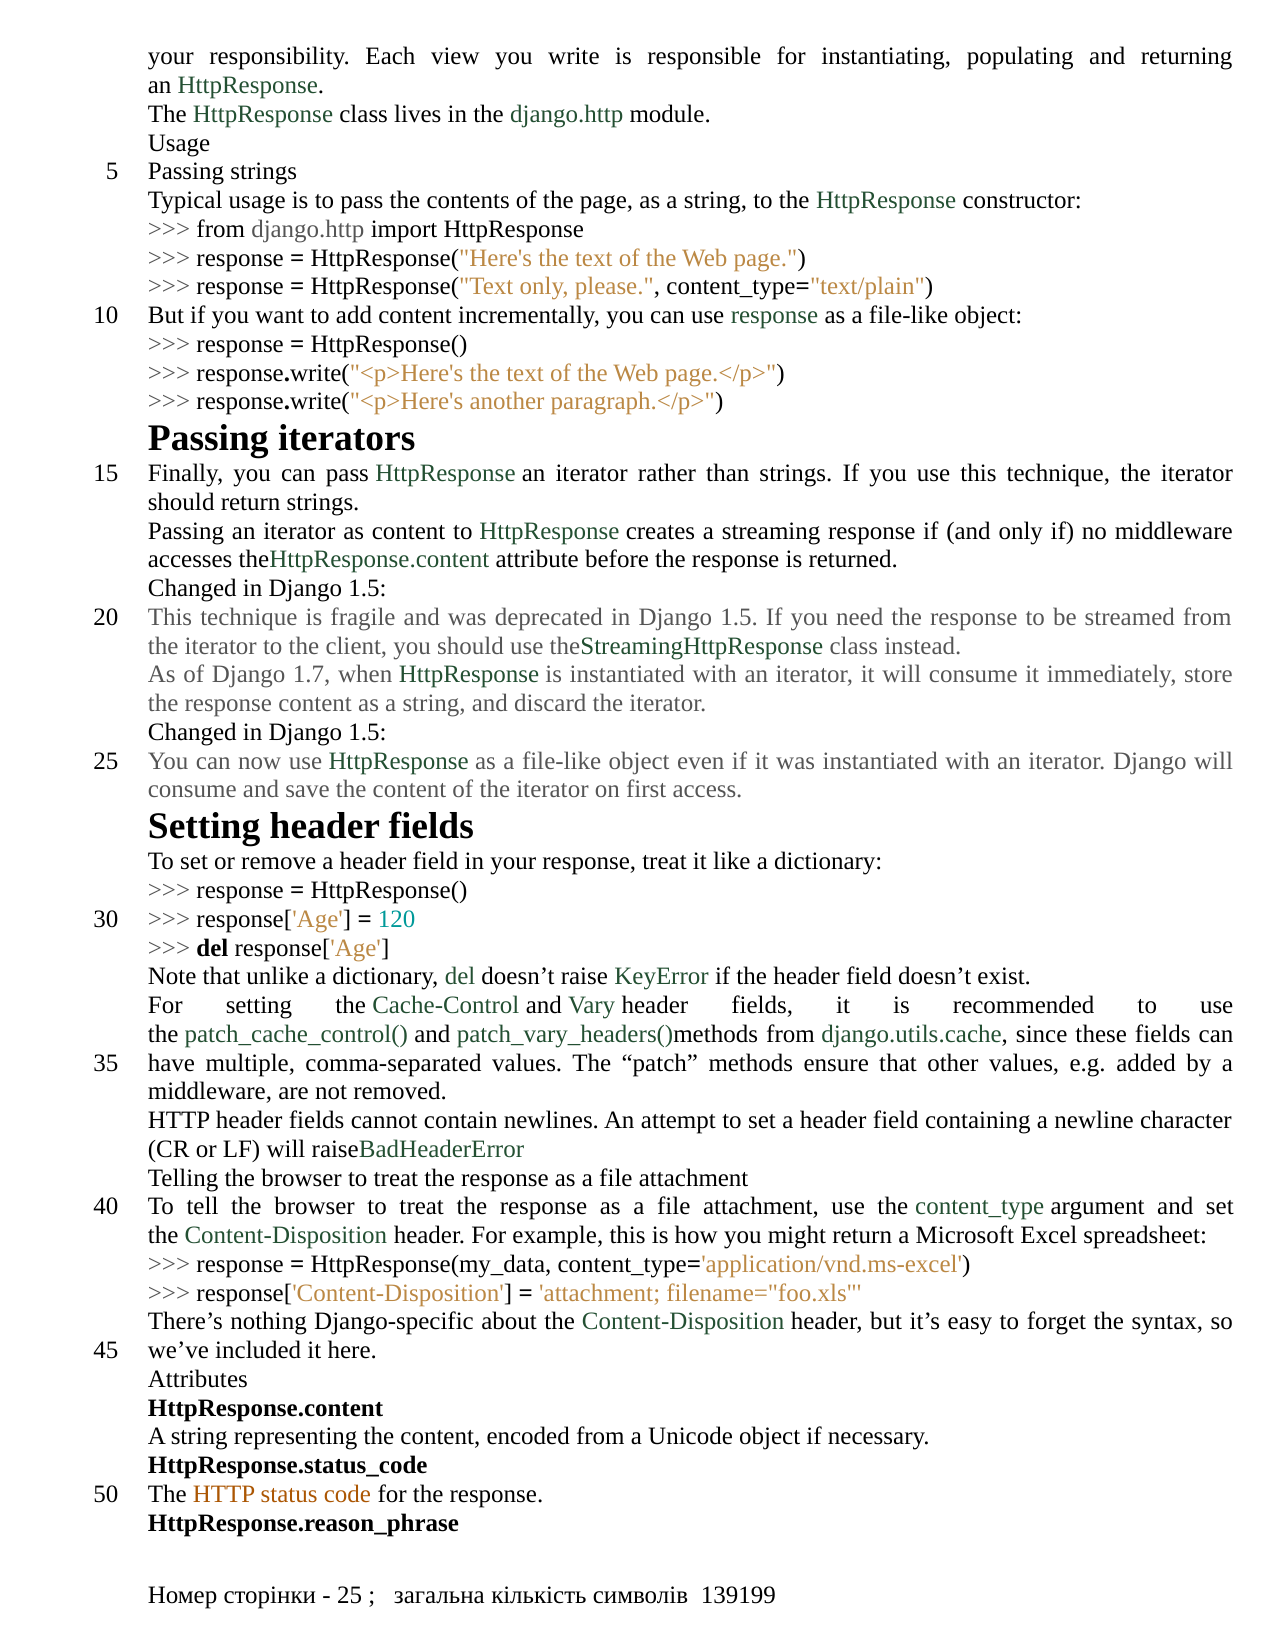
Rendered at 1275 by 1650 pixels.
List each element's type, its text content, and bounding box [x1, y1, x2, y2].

text >>> response = HttpResponse("Here's the text of the Web page.") [148, 243, 1234, 271]
text Typical usage is to pass the contents of the page, as a string, to the HttpResponse constructor: [148, 185, 1234, 214]
text The HTTP status code for the response. [148, 1479, 1234, 1508]
text This technique is fragile and was deprecated in Django 1.5. If you need the response to be streamed from the iterator to the client, you should use theStreamingHttpResponse class instead. [148, 602, 1234, 659]
text Passing an iterator as content to HttpResponse creates a streaming response if (and only if) no middleware accesses theHttpResponse.content attribute before the response is returned. [148, 516, 1234, 573]
text >>> response['Age'] = 120 [148, 904, 1234, 933]
text your responsibility. Each view you write is responsible for instantiating, populating and returning an HttpResponse. [148, 41, 1234, 99]
text HttpResponse.reason_phrase [148, 1508, 1234, 1536]
text But if you want to add content incrementally, you can use response as a file-like object: [148, 300, 1234, 329]
text A string representing the content, encoded from a Unicode object if necessary. [148, 1421, 1234, 1450]
text Changed in Django 1.5: [148, 573, 1234, 602]
text >>> response.write("<p>Here's another paragraph.</p>") [148, 386, 1234, 415]
text >>> from django.http import HttpResponse [148, 214, 1234, 243]
text Passing strings [148, 156, 1234, 185]
text >>> response = HttpResponse(my_data, content_type='application/vnd.ms-excel') [148, 1249, 1234, 1278]
subtitle Setting header fields [148, 803, 1234, 846]
text >>> response.write("<p>Here's the text of the Web page.</p>") [148, 358, 1234, 386]
text Finally, you can pass HttpResponse an iterator rather than strings. If you use this technique, the iterator should return strings. [148, 458, 1234, 516]
text To set or remove a header field in your response, treat it like a dictionary: [148, 846, 1234, 875]
text The HttpResponse class lives in the django.http module. [148, 99, 1234, 128]
text HttpResponse.content [148, 1393, 1234, 1421]
text As of Django 1.7, when HttpResponse is instantiated with an iterator, it will consume it immediately, store the response content as a string, and discard the iterator. [148, 659, 1234, 717]
text There’s nothing Django-specific about the Content-Disposition header, but it’s easy to forget the syntax, so we’ve included it here. [148, 1306, 1234, 1364]
text Telling the browser to treat the response as a file attachment [148, 1163, 1234, 1191]
text Changed in Django 1.5: [148, 717, 1234, 746]
text Attributes [148, 1364, 1234, 1393]
text For setting the Cache-Control and Vary header fields, it is recommended to use the patch_cache_control() and patch_vary_headers()methods from django.utils.cache, since these fields can have multiple, comma-separated values. The “patch” methods ensure that other values, e.g. added by a middleware, are not removed. [148, 990, 1234, 1105]
text You can now use HttpResponse as a file-like object even if it was instantiated with an iterator. Django will consume and save the content of the iterator on first access. [148, 746, 1234, 803]
text >>> response = HttpResponse("Text only, please.", content_type="text/plain") [148, 271, 1234, 300]
text >>> response = HttpResponse() [148, 875, 1234, 904]
text HTTP header fields cannot contain newlines. An attempt to set a header field containing a newline character (CR or LF) will raiseBadHeaderError [148, 1105, 1234, 1163]
subtitle Passing iterators [148, 415, 1234, 458]
text HttpResponse.status_code [148, 1450, 1234, 1479]
text Usage [148, 128, 1234, 156]
text To tell the browser to treat the response as a file attachment, use the content_type argument and set the Content-Disposition header. For example, this is how you might return a Microsoft Excel spreadsheet: [148, 1191, 1234, 1249]
text >>> response['Content-Disposition'] = 'attachment; filename="foo.xls"' [148, 1278, 1234, 1306]
text >>> del response['Age'] [148, 933, 1234, 961]
text Note that unlike a dictionary, del doesn’t raise KeyError if the header field doesn’t exist. [148, 961, 1234, 990]
text >>> response = HttpResponse() [148, 329, 1234, 358]
